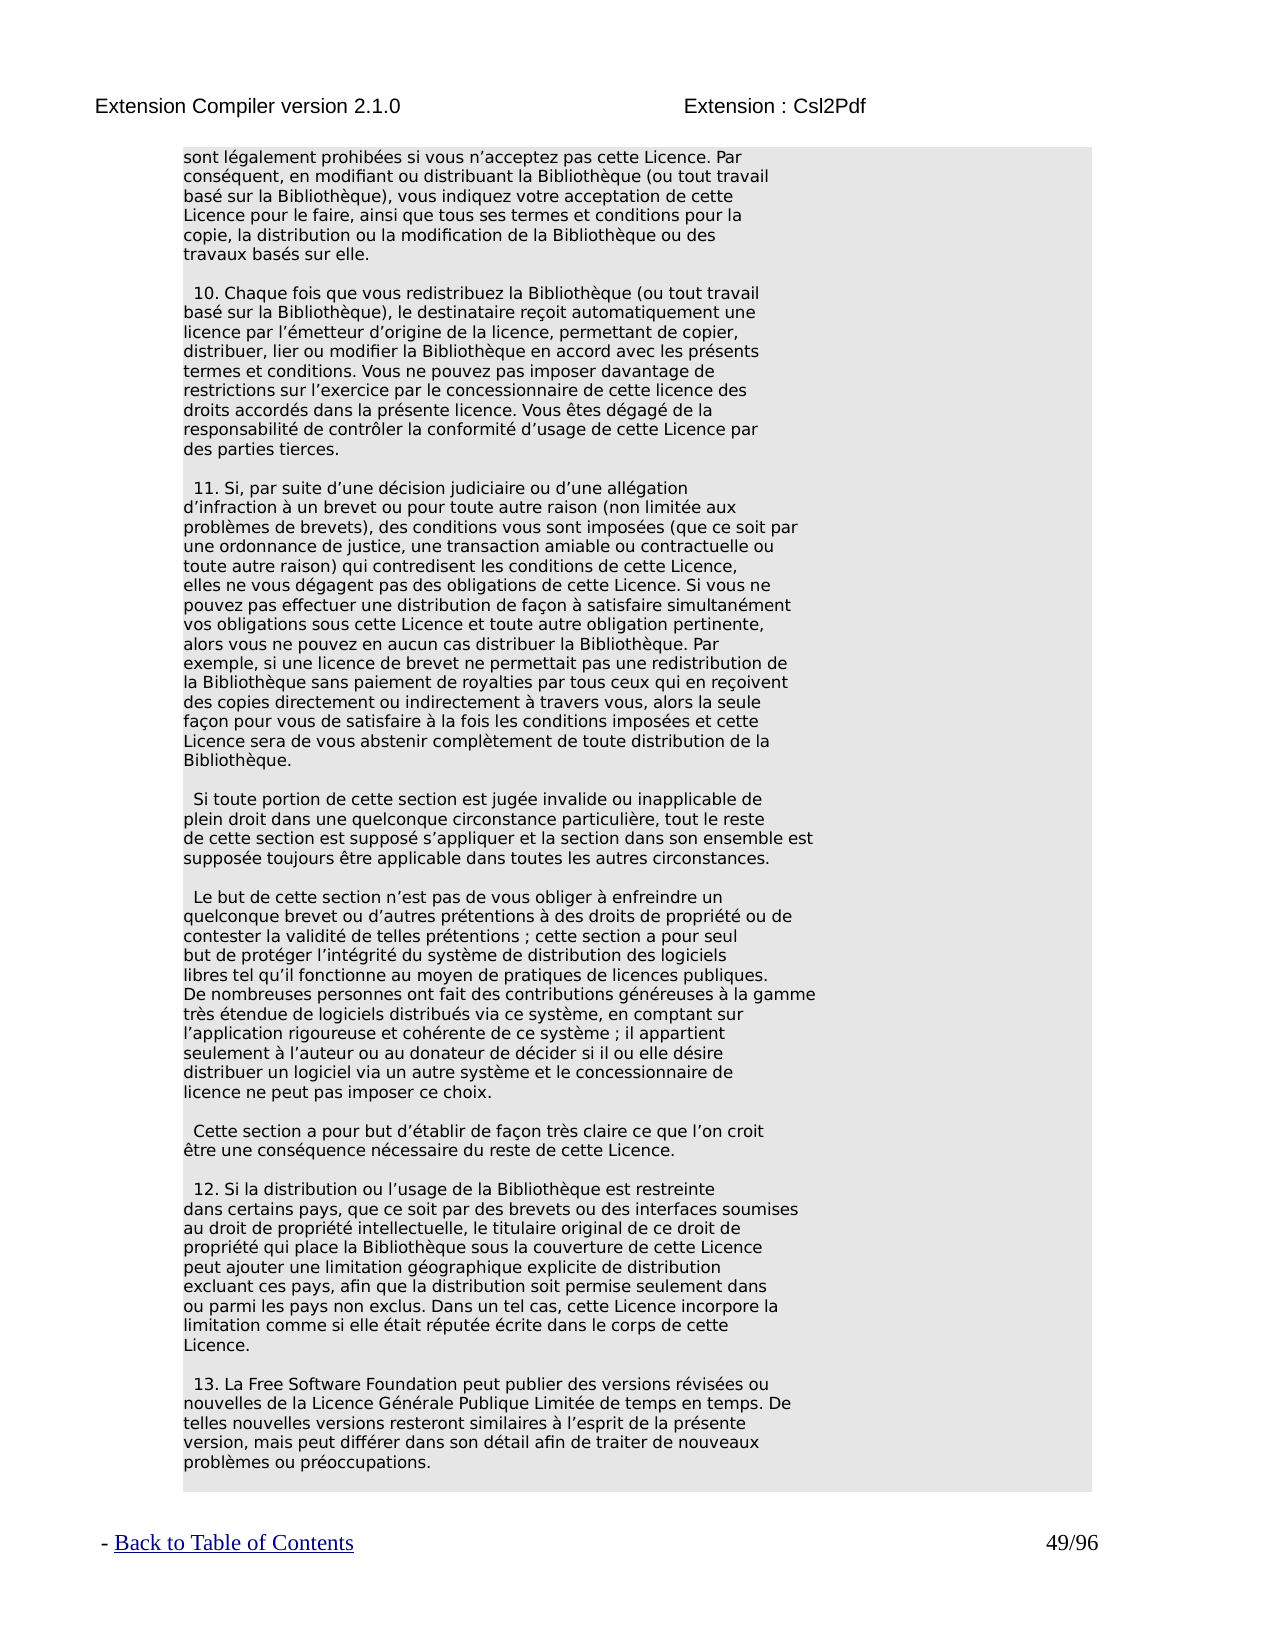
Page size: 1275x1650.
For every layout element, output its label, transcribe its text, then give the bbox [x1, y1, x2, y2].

text vos obligations sous cette Licence et toute autre obligation pertinente, [183, 615, 1092, 634]
text Licence sera de vous abstenir complètement de toute distribution de la [183, 732, 1092, 751]
text une ordonnance de justice, une transaction amiable ou contractuelle ou [183, 537, 1092, 557]
text des parties tierces. [183, 440, 1092, 459]
text De nombreuses personnes ont fait des contributions généreuses à la gamme [183, 985, 1092, 1004]
text sont légalement prohibées si vous n’acceptez pas cette Licence. Par [183, 147, 1092, 167]
text Licence pour le faire, ainsi que tous ses termes et conditions pour la [183, 206, 1092, 225]
text excluant ces pays, afin que la distribution soit permise seulement dans [183, 1277, 1092, 1297]
text nouvelles de la Licence Générale Publique Limitée de temps en temps. De [183, 1394, 1092, 1414]
text dans certains pays, que ce soit par des brevets ou des interfaces soumises [183, 1199, 1092, 1219]
text restrictions sur l’exercice par le concessionnaire de cette licence des [183, 381, 1092, 401]
text travaux basés sur elle. [183, 245, 1092, 264]
text façon pour vous de satisfaire à la fois les conditions imposées et cette [183, 712, 1092, 732]
text 11. Si, par suite d’une décision judiciaire ou d’une allégation [183, 479, 1092, 498]
text contester la validité de telles prétentions ; cette section a pour seul [183, 927, 1092, 946]
text 13. La Free Software Foundation peut publier des versions révisées ou [183, 1375, 1092, 1394]
text d’infraction à un brevet ou pour toute autre raison (non limitée aux [183, 498, 1092, 518]
text plein droit dans une quelconque circonstance particulière, tout le reste [183, 810, 1092, 829]
text libres tel qu’il fonctionne au moyen de pratiques de licences publiques. [183, 966, 1092, 985]
text propriété qui place la Bibliothèque sous la couverture de cette Licence [183, 1238, 1092, 1258]
text de cette section est supposé s’appliquer et la section dans son ensemble est [183, 829, 1092, 849]
text distribuer, lier ou modifier la Bibliothèque en accord avec les présents [183, 342, 1092, 362]
text supposée toujours être applicable dans toutes les autres circonstances. [183, 849, 1092, 868]
text responsabilité de contrôler la conformité d’usage de cette Licence par [183, 420, 1092, 440]
text très étendue de logiciels distribués via ce système, en comptant sur [183, 1004, 1092, 1024]
text peut ajouter une limitation géographique explicite de distribution [183, 1258, 1092, 1277]
text des copies directement ou indirectement à travers vous, alors la seule [183, 693, 1092, 712]
text distribuer un logiciel via un autre système et le concessionnaire de [183, 1063, 1092, 1082]
text Cette section a pour but d’établir de façon très claire ce que l’on croit [183, 1121, 1092, 1141]
text seulement à l’auteur ou au donateur de décider si il ou elle désire [183, 1043, 1092, 1063]
text elles ne vous dégagent pas des obligations de cette Licence. Si vous ne [183, 576, 1092, 596]
text la Bibliothèque sans paiement de royalties par tous ceux qui en reçoivent [183, 673, 1092, 693]
text exemple, si une licence de brevet ne permettait pas une redistribution de [183, 654, 1092, 673]
text copie, la distribution ou la modification de la Bibliothèque ou des [183, 225, 1092, 245]
text version, mais peut différer dans son détail afin de traiter de nouveaux [183, 1433, 1092, 1453]
text ou parmi les pays non exclus. Dans un tel cas, cette Licence incorpore la [183, 1297, 1092, 1316]
text Si toute portion de cette section est jugée invalide ou inapplicable de [183, 790, 1092, 810]
text toute autre raison) qui contredisent les conditions de cette Licence, [183, 557, 1092, 576]
text basé sur la Bibliothèque), vous indiquez votre acceptation de cette [183, 186, 1092, 206]
text licence ne peut pas imposer ce choix. [183, 1082, 1092, 1102]
text quelconque brevet ou d’autres prétentions à des droits de propriété ou de [183, 907, 1092, 927]
text alors vous ne pouvez en aucun cas distribuer la Bibliothèque. Par [183, 634, 1092, 654]
text licence par l’émetteur d’origine de la licence, permettant de copier, [183, 323, 1092, 342]
text telles nouvelles versions resteront similaires à l’esprit de la présente [183, 1414, 1092, 1433]
text 12. Si la distribution ou l’usage de la Bibliothèque est restreinte [183, 1180, 1092, 1199]
text Licence. [183, 1336, 1092, 1355]
text conséquent, en modifiant ou distribuant la Bibliothèque (ou tout travail [183, 167, 1092, 186]
text 10. Chaque fois que vous redistribuez la Bibliothèque (ou tout travail [183, 284, 1092, 303]
text au droit de propriété intellectuelle, le titulaire original de ce droit de [183, 1219, 1092, 1238]
text Bibliothèque. [183, 751, 1092, 771]
text droits accordés dans la présente licence. Vous êtes dégagé de la [183, 401, 1092, 420]
text Le but de cette section n’est pas de vous obliger à enfreindre un [183, 888, 1092, 907]
text être une conséquence nécessaire du reste de cette Licence. [183, 1141, 1092, 1160]
text l’application rigoureuse et cohérente de ce système ; il appartient [183, 1024, 1092, 1043]
text termes et conditions. Vous ne pouvez pas imposer davantage de [183, 362, 1092, 381]
text limitation comme si elle était réputée écrite dans le corps de cette [183, 1316, 1092, 1336]
text basé sur la Bibliothèque), le destinataire reçoit automatiquement une [183, 303, 1092, 323]
text problèmes ou préoccupations. [183, 1453, 1092, 1472]
text pouvez pas effectuer une distribution de façon à satisfaire simultanément [183, 596, 1092, 615]
text problèmes de brevets), des conditions vous sont imposées (que ce soit par [183, 518, 1092, 537]
text but de protéger l’intégrité du système de distribution des logiciels [183, 946, 1092, 966]
